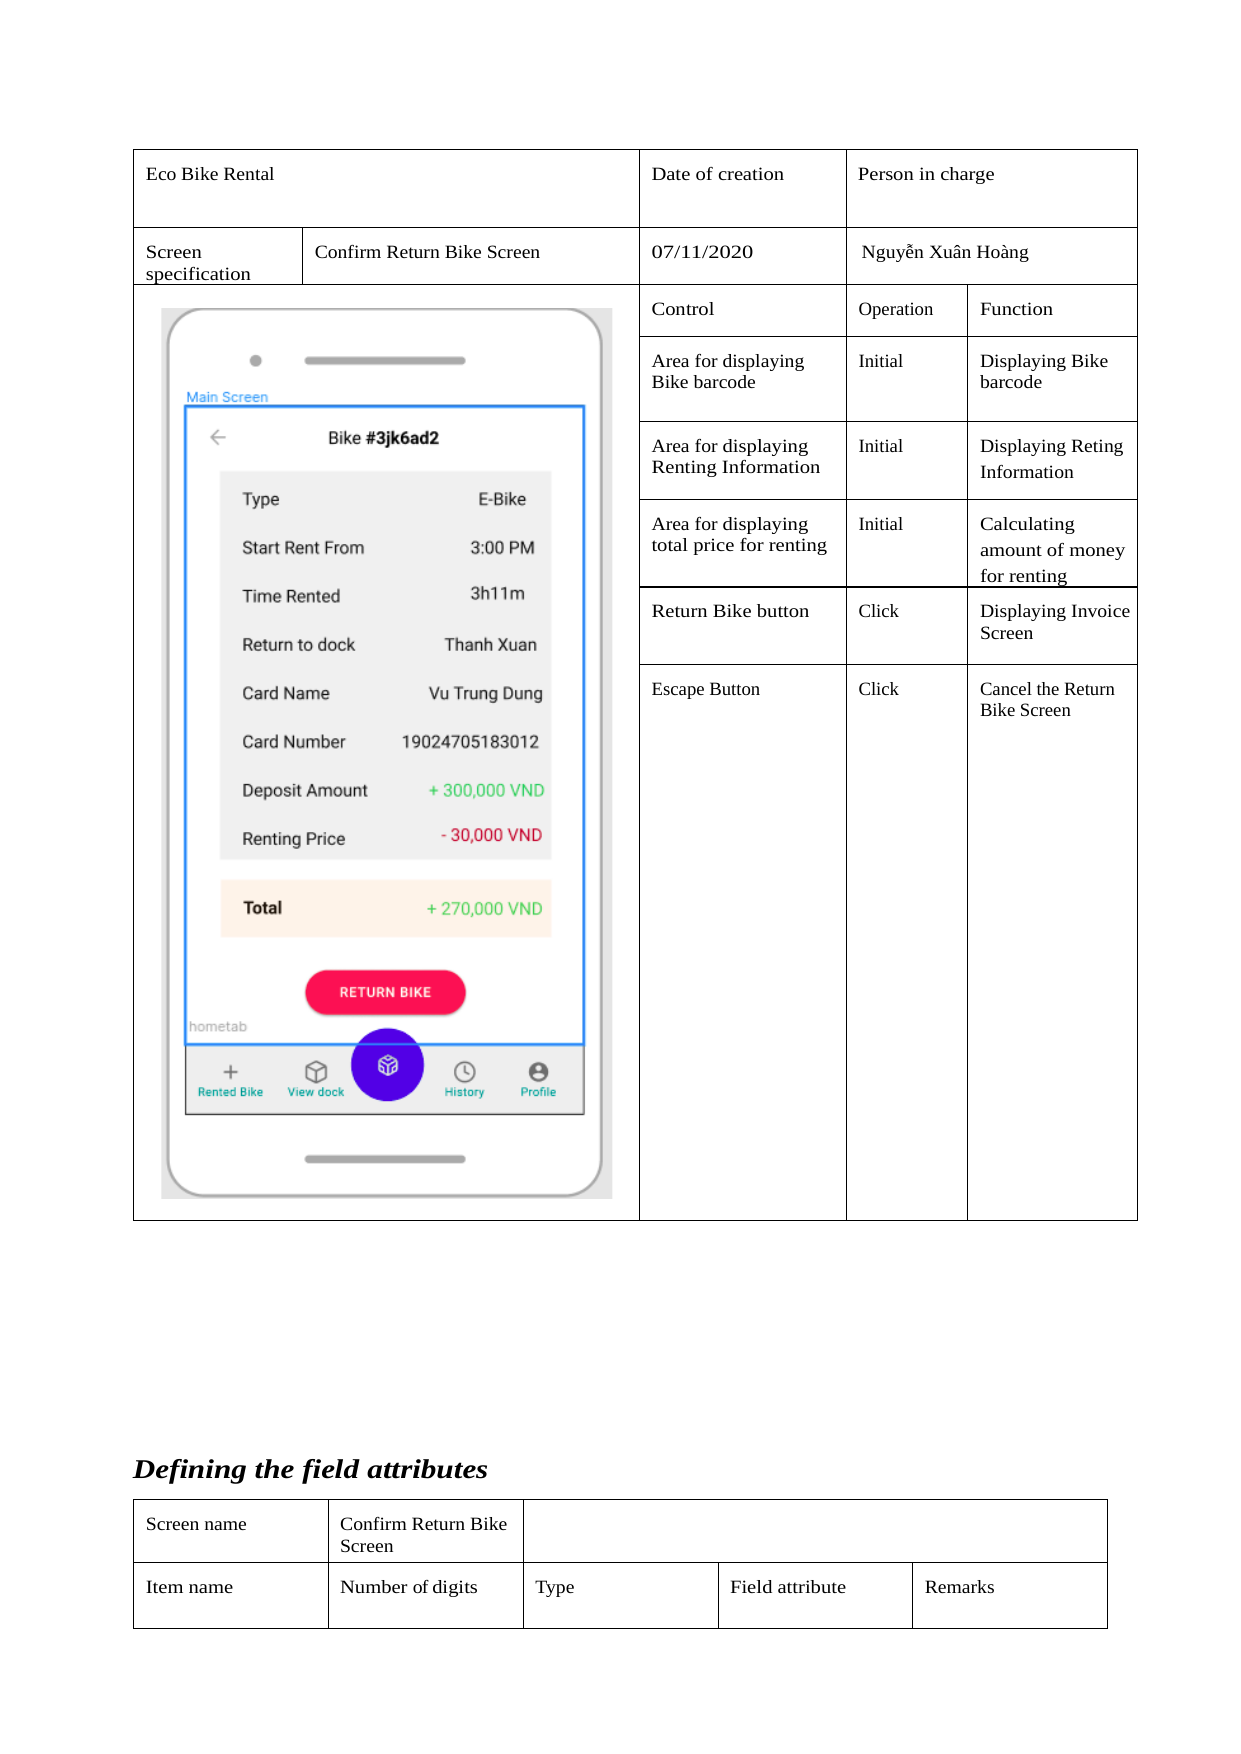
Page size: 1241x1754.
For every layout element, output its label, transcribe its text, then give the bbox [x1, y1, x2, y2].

table_cell Calculating amount of money for renting [968, 500, 1137, 586]
table_header [524, 1500, 1107, 1562]
table_cell Confirm Return Bike Screen [303, 228, 639, 284]
table_cell Return Bike button [640, 588, 846, 664]
text Defining the field attributes [133, 1454, 1122, 1485]
table_cell Initial [847, 337, 967, 421]
table_cell Click [847, 588, 967, 664]
table_header Screen name [134, 1500, 328, 1562]
table_cell Area for displaying Renting Information [640, 422, 846, 499]
table_cell Area for displaying Bike barcode [640, 337, 846, 421]
table_cell Displaying Reting Information [968, 422, 1137, 499]
table_cell Field attribute [719, 1563, 912, 1628]
table_cell Click [847, 665, 967, 1220]
picture [161, 308, 613, 1199]
table_cell Cancel the Return Bike Screen [968, 665, 1137, 1220]
table_header Eco Bike Rental [134, 150, 639, 227]
table_cell [134, 285, 639, 1220]
table_cell Area for displaying total price for renting [640, 500, 846, 586]
table_cell Number of digits [329, 1563, 523, 1628]
table_cell Escape Button [640, 665, 846, 1220]
table_cell Screen specification [134, 228, 302, 284]
table_header Confirm Return Bike Screen [329, 1500, 523, 1562]
table_cell Displaying Invoice Screen [968, 588, 1137, 664]
table_cell Operation [847, 285, 967, 336]
table_cell Initial [847, 422, 967, 499]
table_cell Displaying Bike barcode [968, 337, 1137, 421]
table_cell Nguyễn Xuân Hoàng [847, 228, 1137, 284]
table_cell Function [968, 285, 1137, 336]
table_cell Item name [134, 1563, 328, 1628]
table_header Date of creation [640, 150, 846, 227]
table_cell Control [640, 285, 846, 336]
table_cell 07/11/2020 [640, 228, 846, 284]
table_cell Initial [847, 500, 967, 586]
table_header Person in charge [847, 150, 1137, 227]
table_cell Remarks [913, 1563, 1107, 1628]
table_cell Type [524, 1563, 718, 1628]
